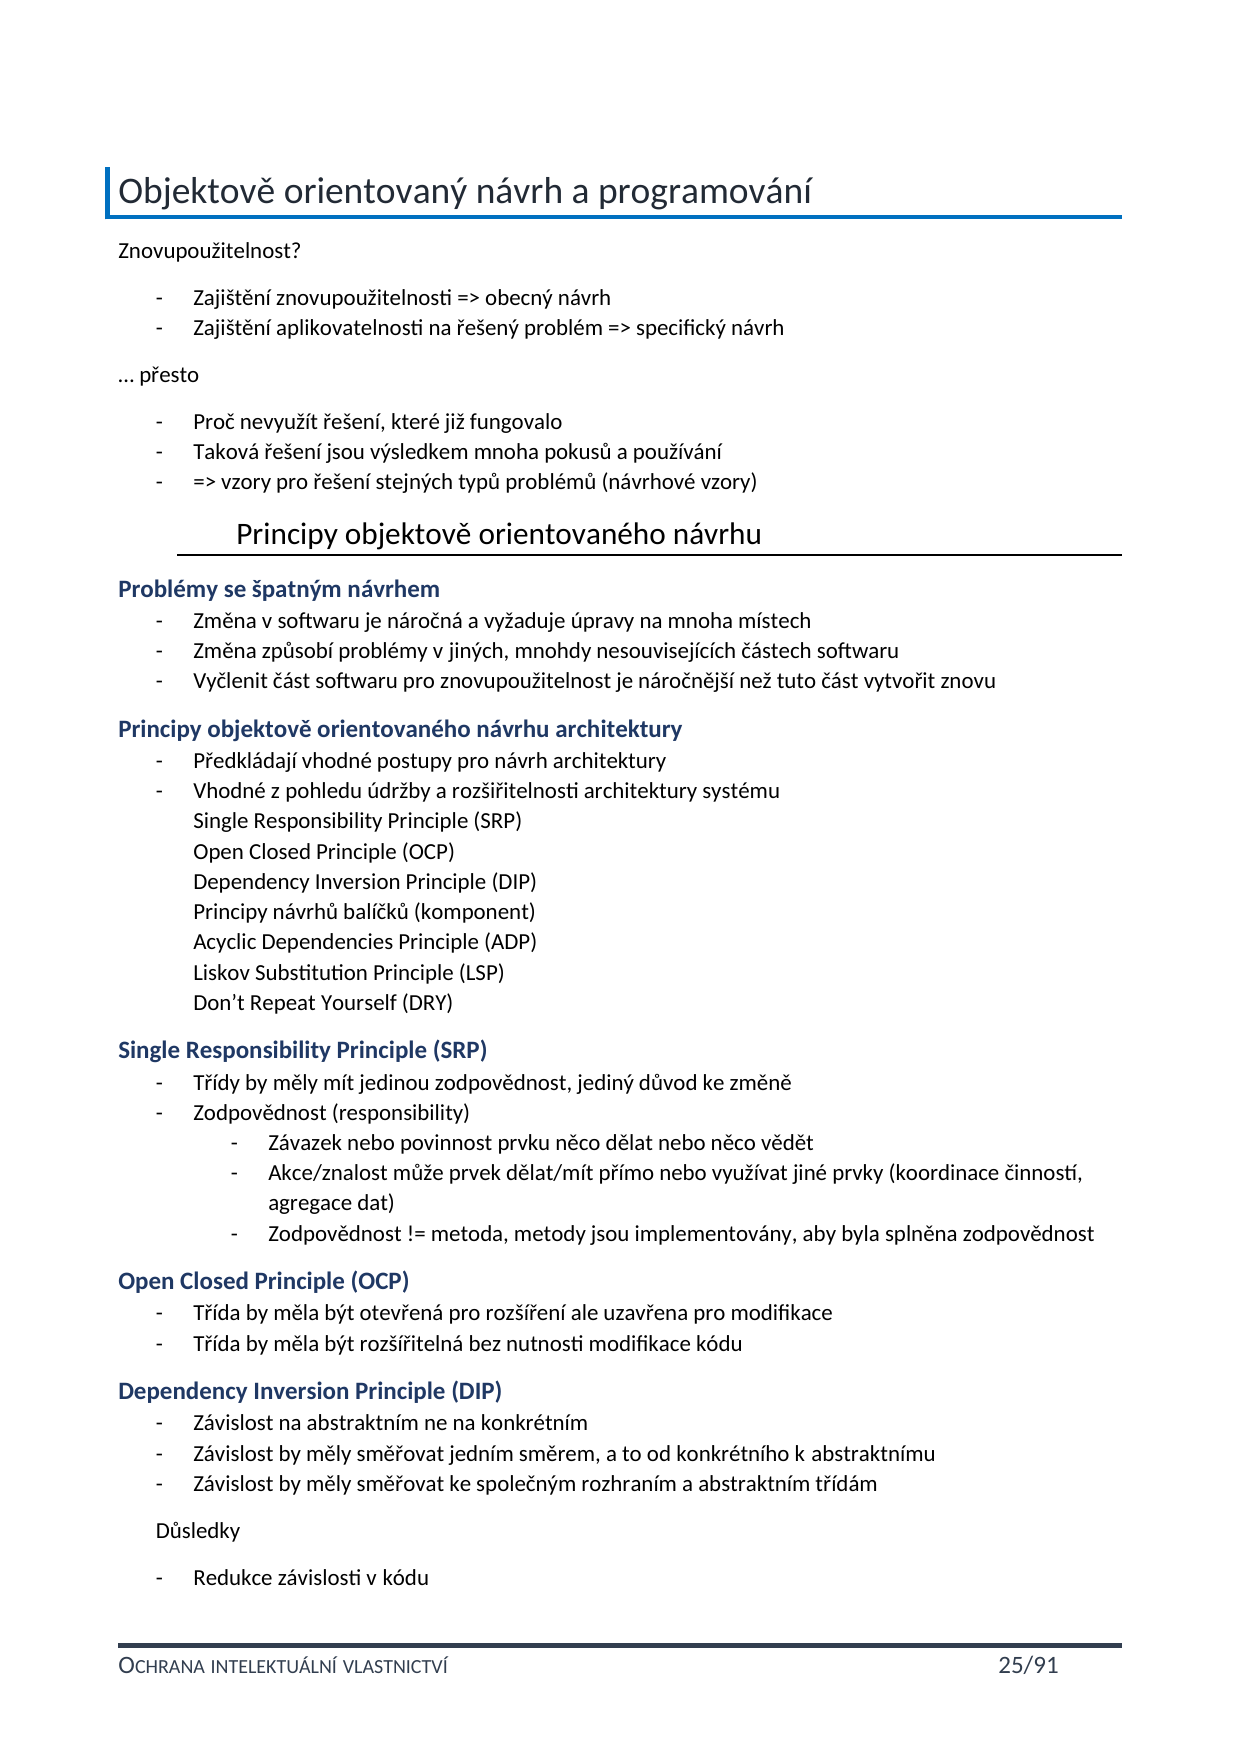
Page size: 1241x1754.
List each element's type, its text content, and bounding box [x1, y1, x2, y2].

list Proč nevyužít řešení, které již fungovalo [156, 407, 1122, 435]
subtitle Open Closed Principle (OCP) [118, 1266, 1122, 1296]
list Závazek nebo povinnost prvku něco dělat nebo něco vědět [231, 1128, 1122, 1156]
text Liskov Substitution Principle (LSP) [193, 958, 1122, 986]
list Změna způsobí problémy v jiných, mnohdy nesouvisejících částech softwaru [156, 636, 1122, 664]
list Předkládají vhodné postupy pro návrh architektury [156, 746, 1122, 774]
list Zodpovědnost (responsibility) [156, 1098, 1122, 1126]
list Taková řešení jsou výsledkem mnoha pokusů a používání [156, 437, 1122, 465]
text Don’t Repeat Yourself (DRY) [193, 988, 1122, 1016]
text Důsledky [156, 1516, 1122, 1544]
text Open Closed Principle (OCP) [193, 837, 1122, 865]
subtitle Principy objektově orientovaného návrhu [177, 514, 1122, 554]
text Acyclic Dependencies Principle (ADP) [193, 927, 1122, 955]
text Dependency Inversion Principle (DIP) [193, 867, 1122, 895]
list Závislost by měly směřovat ke společným rozhraním a abstraktním třídám [156, 1469, 1122, 1497]
text Single Responsibility Principle (SRP) [193, 807, 1122, 834]
text Znovupoužitelnost? [118, 236, 1122, 264]
subtitle Objektově orientovaný návrh a programování [110, 167, 1122, 215]
list Závislost by měly směřovat jedním směrem, a to od konkrétního k abstraktnímu [156, 1439, 1122, 1467]
list Třída by měla být otevřená pro rozšíření ale uzavřena pro modifikace [156, 1298, 1122, 1326]
text Principy návrhů balíčků (komponent) [193, 897, 1122, 925]
text … přesto [118, 360, 1122, 388]
subtitle Single Responsibility Principle (SRP) [118, 1035, 1122, 1065]
subtitle Problémy se špatným návrhem [118, 573, 1122, 603]
list Vhodné z pohledu údržby a rozšiřitelnosti architektury systému [156, 776, 1122, 804]
list Třídy by měly mít jedinou zodpovědnost, jediný důvod ke změně [156, 1068, 1122, 1096]
list Třída by měla být rozšířitelná bez nutnosti modifikace kódu [156, 1329, 1122, 1357]
list Změna v softwaru je náročná a vyžaduje úpravy na mnoha místech [156, 606, 1122, 634]
list Zodpovědnost != metoda, metody jsou implementovány, aby byla splněna zodpovědnost [231, 1219, 1122, 1247]
list Zajištění znovupoužitelnosti => obecný návrh [156, 283, 1122, 311]
list => vzory pro řešení stejných typů problémů (návrhové vzory) [156, 467, 1122, 495]
list Akce/znalost může prvek dělat/mít přímo nebo využívat jiné prvky (koordinace činností, agregace dat) [231, 1158, 1122, 1216]
list Redukce závislosti v kódu [156, 1563, 1122, 1591]
subtitle Dependency Inversion Principle (DIP) [118, 1376, 1122, 1406]
list Vyčlenit část softwaru pro znovupoužitelnost je náročnější než tuto část vytvořit znovu [156, 666, 1122, 694]
subtitle Principy objektově orientovaného návrhu architektury [118, 713, 1122, 744]
list Zajištění aplikovatelnosti na řešený problém => specifický návrh [156, 313, 1122, 341]
list Závislost na abstraktním ne na konkrétním [156, 1408, 1122, 1436]
